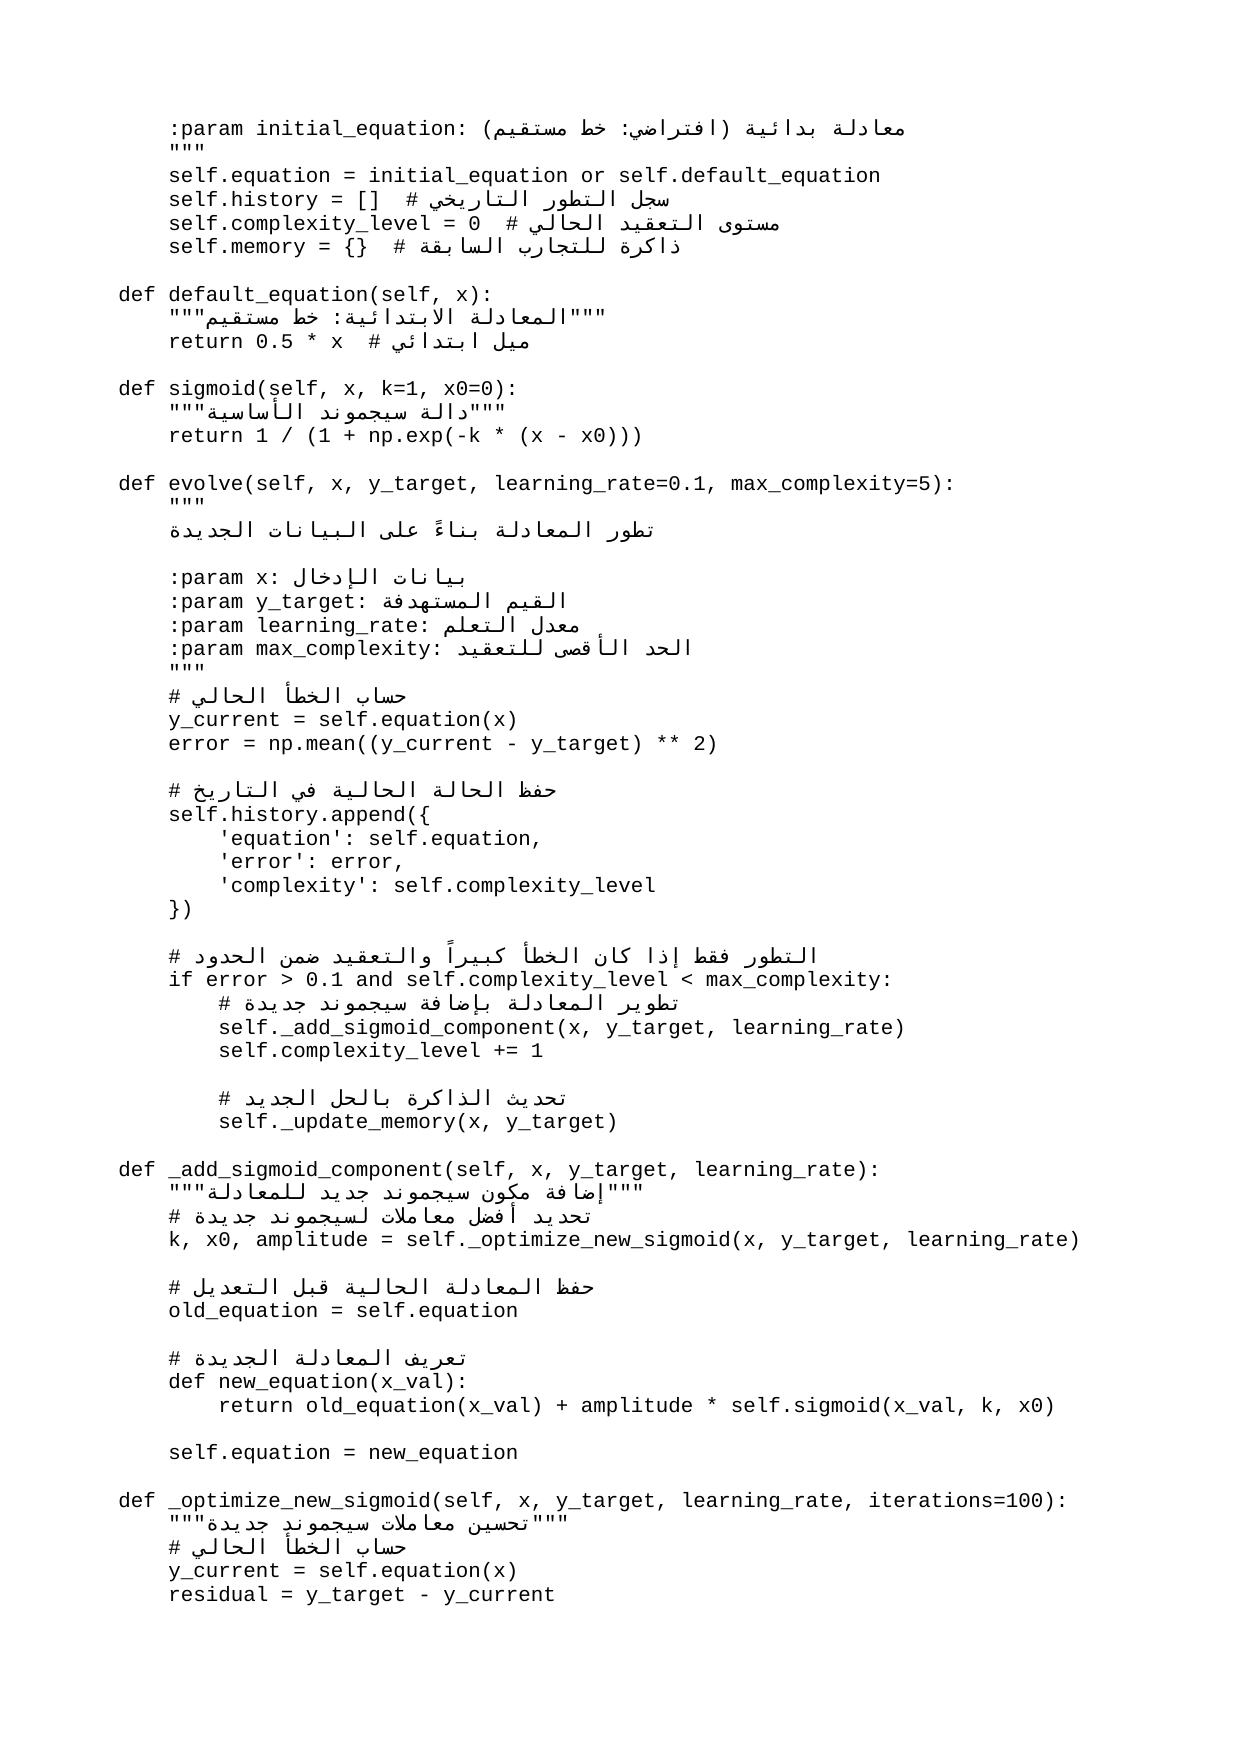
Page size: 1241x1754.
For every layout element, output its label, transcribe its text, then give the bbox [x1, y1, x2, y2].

text self.history.append({ [118, 804, 1122, 827]
text def new_equation(x_val): [118, 1371, 1122, 1395]
text self.equation = initial_equation or self.default_equation [118, 165, 1122, 189]
text return 0.5 * x # ميل ابتدائي [118, 331, 1122, 354]
text if error > 0.1 and self.complexity_level < max_complexity: [118, 969, 1122, 993]
text k, x0, amplitude = self._optimize_new_sigmoid(x, y_target, learning_rate) [118, 1229, 1122, 1253]
text """دالة سيجموند الأساسية""" [118, 402, 1122, 426]
text # حفظ المعادلة الحالية قبل التعديل [118, 1277, 1122, 1300]
text # حفظ الحالة الحالية في التاريخ [118, 780, 1122, 804]
text :param initial_equation: معادلة بدائية (افتراضي: خط مستقيم) [118, 118, 1122, 142]
text # تحديد أفضل معاملات لسيجموند جديدة [118, 1206, 1122, 1229]
text def default_equation(self, x): [118, 284, 1122, 307]
text y_current = self.equation(x) [118, 1561, 1122, 1584]
text :param y_target: القيم المستهدفة [118, 591, 1122, 615]
text self.history = [] # سجل التطور التاريخي [118, 189, 1122, 213]
text :param max_complexity: الحد الأقصى للتعقيد [118, 638, 1122, 662]
text def evolve(self, x, y_target, learning_rate=0.1, max_complexity=5): [118, 473, 1122, 496]
text """المعادلة الابتدائية: خط مستقيم""" [118, 307, 1122, 331]
text # تعريف المعادلة الجديدة [118, 1348, 1122, 1371]
text # تطوير المعادلة بإضافة سيجموند جديدة [118, 993, 1122, 1017]
text self.complexity_level = 0 # مستوى التعقيد الحالي [118, 213, 1122, 236]
text # تحديث الذاكرة بالحل الجديد [118, 1088, 1122, 1111]
text self._update_memory(x, y_target) [118, 1111, 1122, 1135]
text # حساب الخطأ الحالي [118, 686, 1122, 709]
text """تحسين معاملات سيجموند جديدة""" [118, 1513, 1122, 1537]
text """إضافة مكون سيجموند جديد للمعادلة""" [118, 1182, 1122, 1206]
text """ [118, 662, 1122, 686]
text """ [118, 496, 1122, 520]
text 'complexity': self.complexity_level [118, 875, 1122, 898]
text # حساب الخطأ الحالي [118, 1537, 1122, 1561]
text self.complexity_level += 1 [118, 1040, 1122, 1064]
text y_current = self.equation(x) [118, 709, 1122, 733]
text return old_equation(x_val) + amplitude * self.sigmoid(x_val, k, x0) [118, 1395, 1122, 1419]
text def sigmoid(self, x, k=1, x0=0): [118, 378, 1122, 402]
text self._add_sigmoid_component(x, y_target, learning_rate) [118, 1017, 1122, 1040]
text }) [118, 898, 1122, 922]
text # التطور فقط إذا كان الخطأ كبيراً والتعقيد ضمن الحدود [118, 946, 1122, 969]
text residual = y_target - y_current [118, 1584, 1122, 1608]
text old_equation = self.equation [118, 1300, 1122, 1324]
text error = np.mean((y_current - y_target) ** 2) [118, 733, 1122, 757]
text 'error': error, [118, 851, 1122, 875]
text :param x: بيانات الإدخال [118, 567, 1122, 591]
text return 1 / (1 + np.exp(-k * (x - x0))) [118, 426, 1122, 449]
text self.memory = {} # ذاكرة للتجارب السابقة [118, 236, 1122, 260]
text تطور المعادلة بناءً على البيانات الجديدة [118, 520, 1122, 544]
text def _add_sigmoid_component(self, x, y_target, learning_rate): [118, 1158, 1122, 1182]
text def _optimize_new_sigmoid(self, x, y_target, learning_rate, iterations=100): [118, 1489, 1122, 1513]
text """ [118, 142, 1122, 165]
text self.equation = new_equation [118, 1442, 1122, 1466]
text :param learning_rate: معدل التعلم [118, 615, 1122, 638]
text 'equation': self.equation, [118, 827, 1122, 851]
